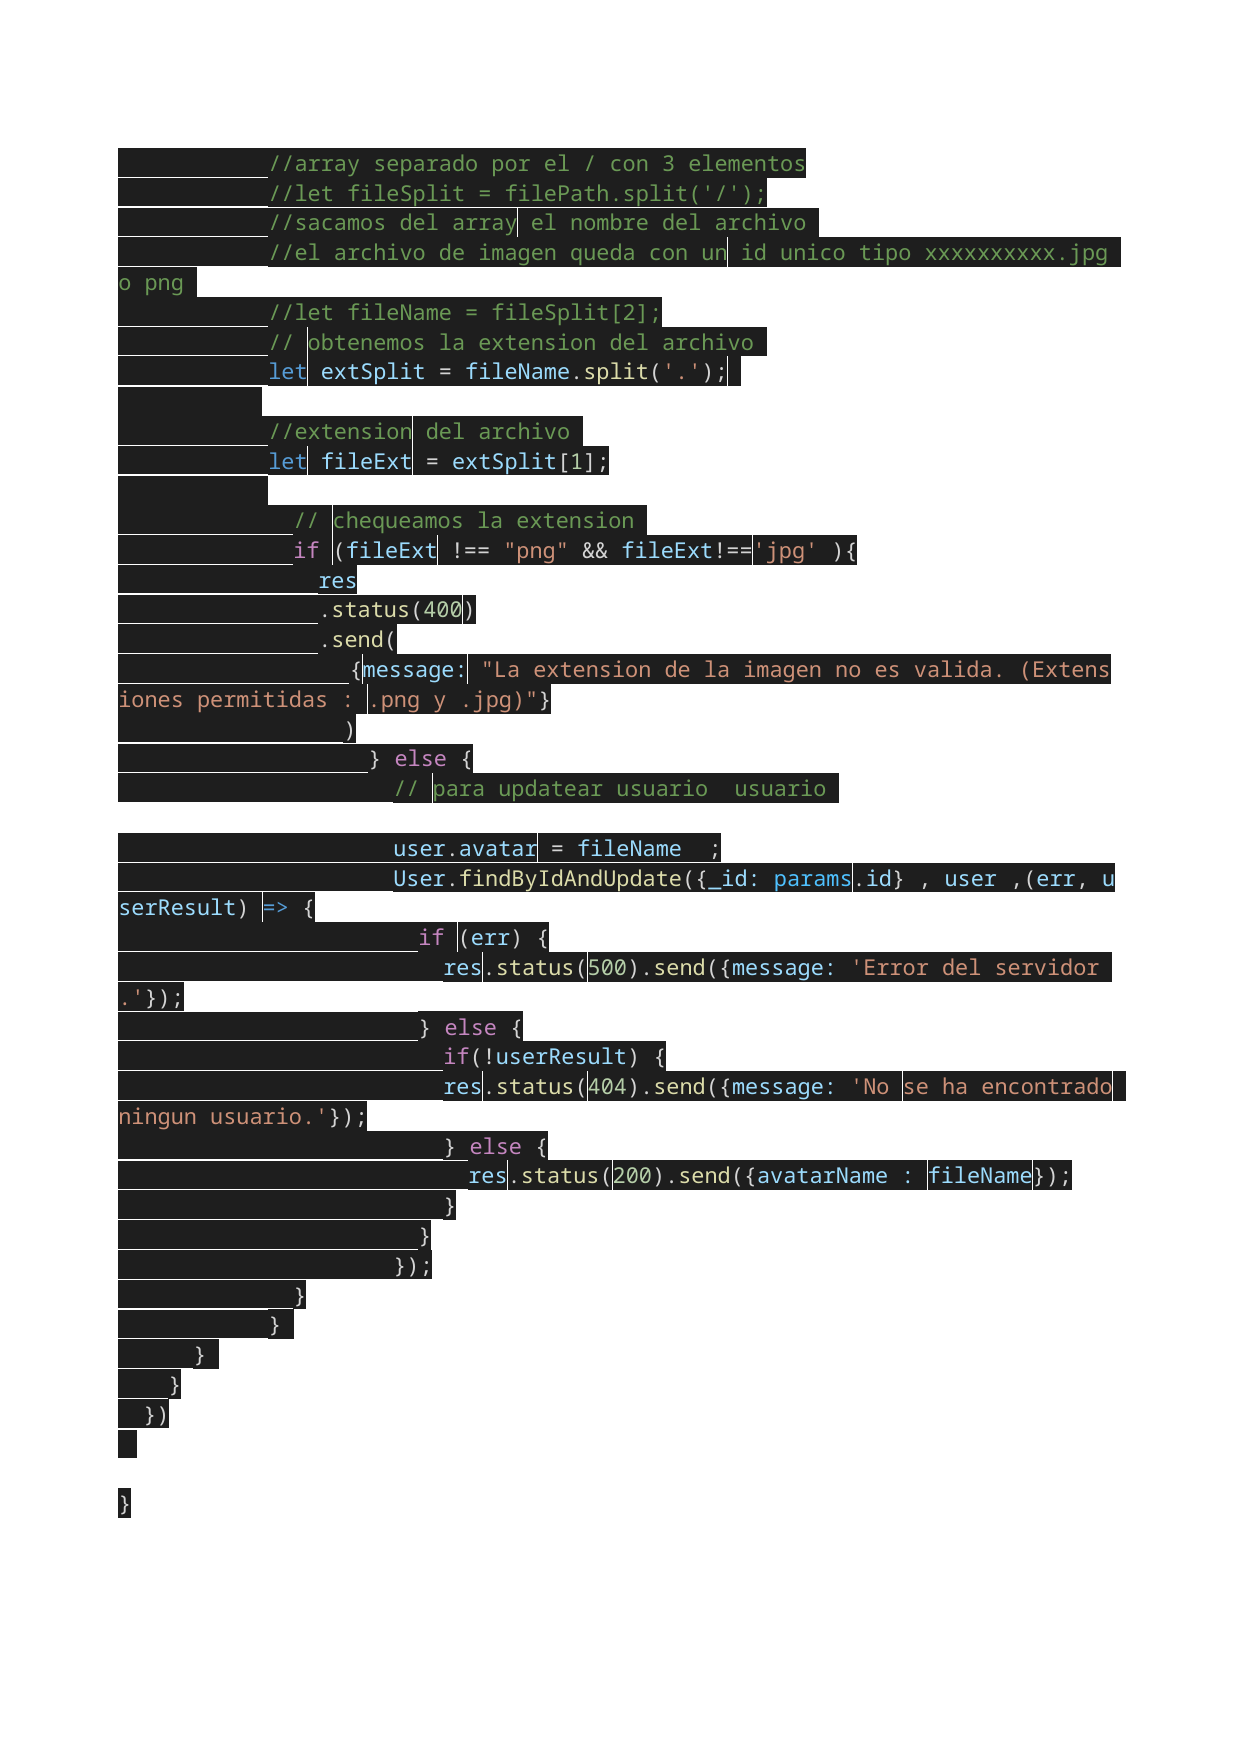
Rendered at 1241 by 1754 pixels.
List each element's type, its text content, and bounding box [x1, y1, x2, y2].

text User.findByIdAndUpdate({_id: params.id} , user ,(err, userResult) => { [118, 862, 1122, 922]
text .status(400) [118, 594, 1122, 624]
text } [118, 1220, 1122, 1250]
text // obtenemos la extension del archivo [118, 327, 1122, 356]
text res.status(404).send({message: 'No se ha encontrado ningun usuario.'}); [118, 1071, 1122, 1131]
text if (fileExt !== "png" && fileExt!=='jpg' ){ [118, 535, 1122, 565]
text } [118, 1309, 1122, 1339]
text //sacamos del array el nombre del archivo [118, 207, 1122, 237]
text res.status(500).send({message: 'Error del servidor .'}); [118, 952, 1122, 1011]
text } [118, 1279, 1122, 1309]
text ) [118, 714, 1122, 743]
text if(!userResult) { [118, 1041, 1122, 1071]
text .send( [118, 624, 1122, 654]
text } [118, 1190, 1122, 1220]
text let extSplit = fileName.split('.'); [118, 356, 1122, 386]
text }); [118, 1250, 1122, 1279]
text // para updatear usuario usuario [118, 773, 1122, 803]
text //el archivo de imagen queda con un id unico tipo xxxxxxxxxx.jpg o png [118, 237, 1122, 297]
text user.avatar = fileName ; [118, 833, 1122, 862]
text } [118, 1339, 1122, 1369]
text if (err) { [118, 922, 1122, 952]
text } [118, 1488, 1122, 1518]
text //array separado por el / con 3 elementos [118, 148, 1122, 178]
text {message: "La extension de la imagen no es valida. (Extensiones permitidas : .png y .jpg)"} [118, 654, 1122, 714]
text } else { [118, 1011, 1122, 1041]
text //extension del archivo [118, 416, 1122, 446]
text let fileExt = extSplit[1]; [118, 446, 1122, 475]
text } else { [118, 743, 1122, 773]
text } else { [118, 1131, 1122, 1160]
text // chequeamos la extension [118, 505, 1122, 535]
text } [118, 1369, 1122, 1399]
text res [118, 565, 1122, 594]
text }) [118, 1399, 1122, 1428]
text //let fileName = fileSplit[2]; [118, 297, 1122, 327]
text //let fileSplit = filePath.split('/'); [118, 178, 1122, 207]
text res.status(200).send({avatarName : fileName}); [118, 1160, 1122, 1190]
